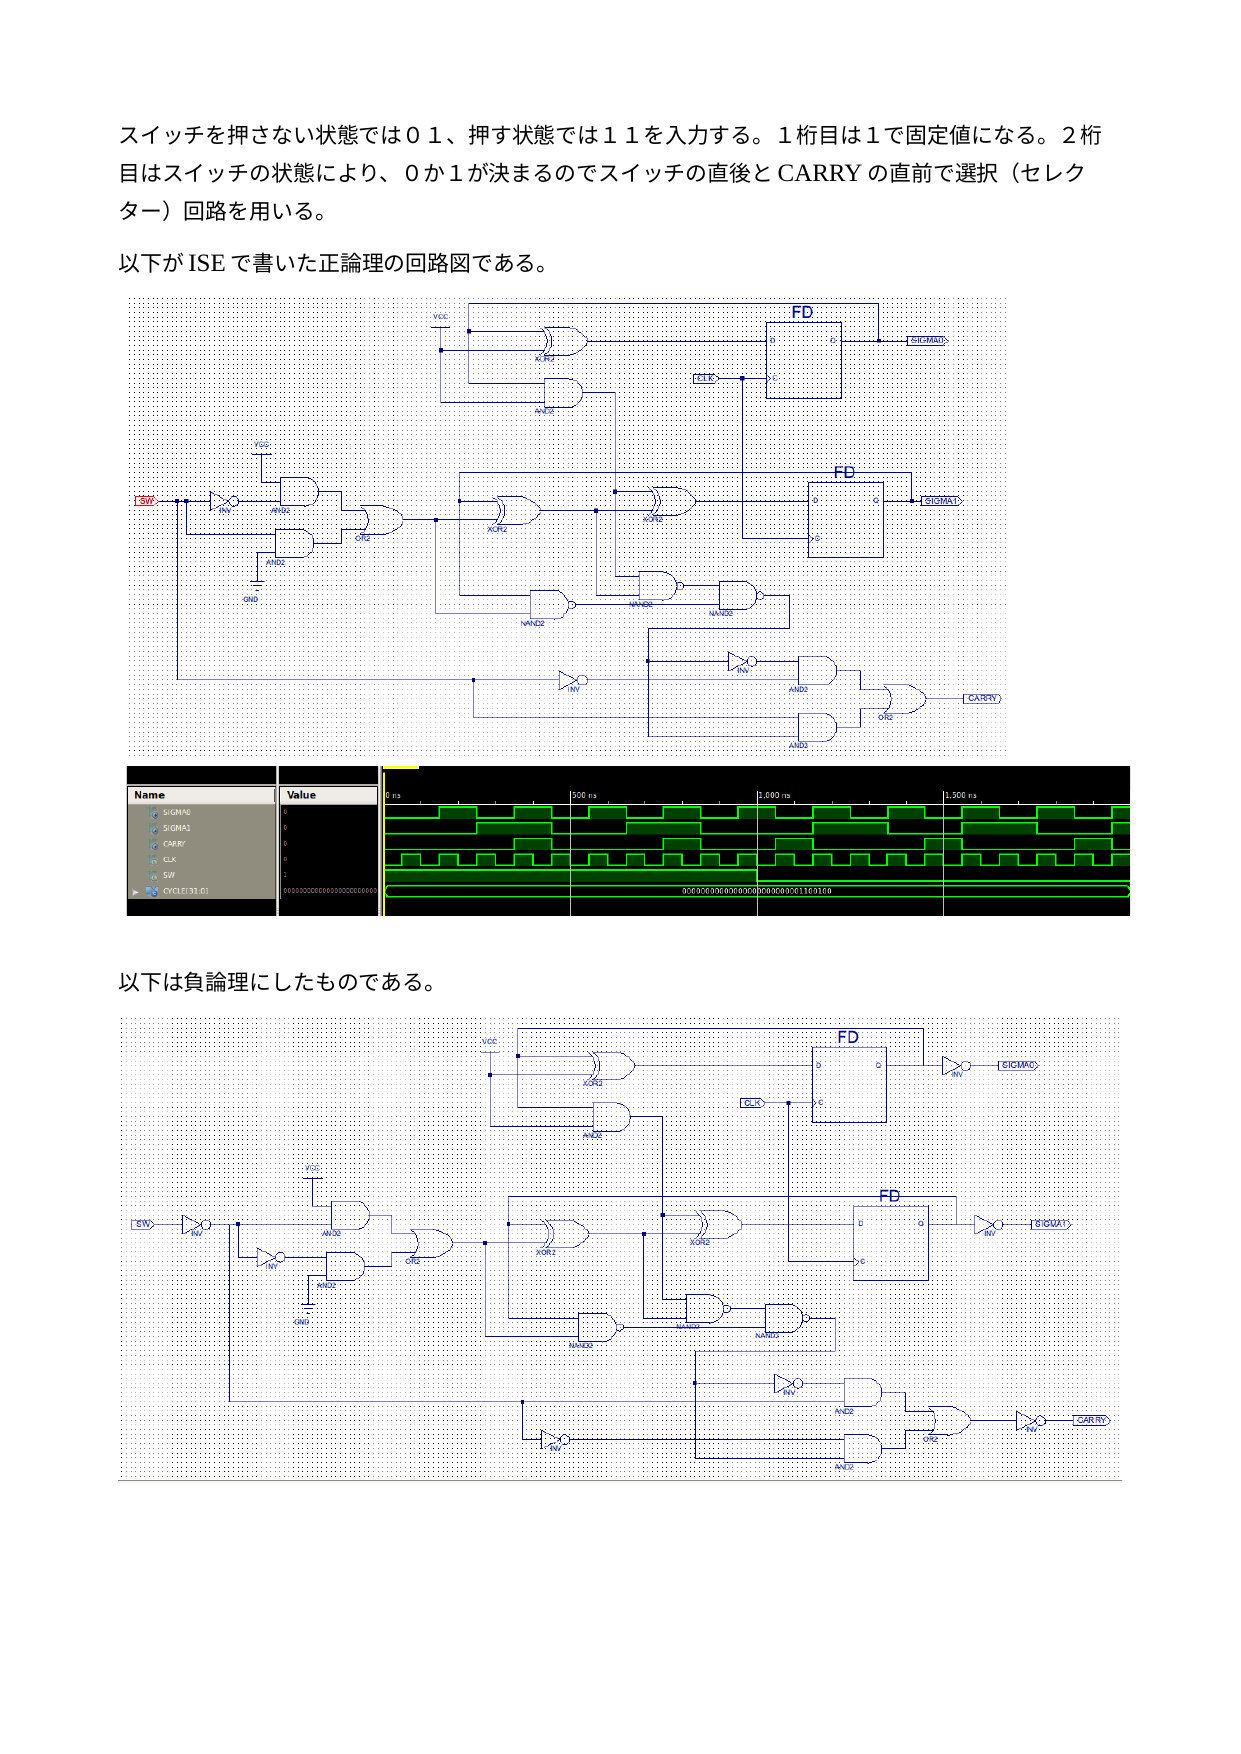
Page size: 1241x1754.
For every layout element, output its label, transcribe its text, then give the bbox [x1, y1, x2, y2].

text スイッチを押さない状態では０１、押す状態では１１を入力する。１桁目は１で固定値になる。２桁目はスイッチの状態により、０か１が決まるのでスイッチの直後とCARRYの直前で選択（セレクター）回路を用いる。 [118, 118, 1122, 226]
picture [126, 766, 1131, 916]
picture [118, 1017, 1123, 1483]
text 以下は負論理にしたものである。 [118, 964, 1122, 996]
picture [127, 295, 1010, 756]
text 以下がISEで書いた正論理の回路図である。 [118, 246, 1122, 278]
